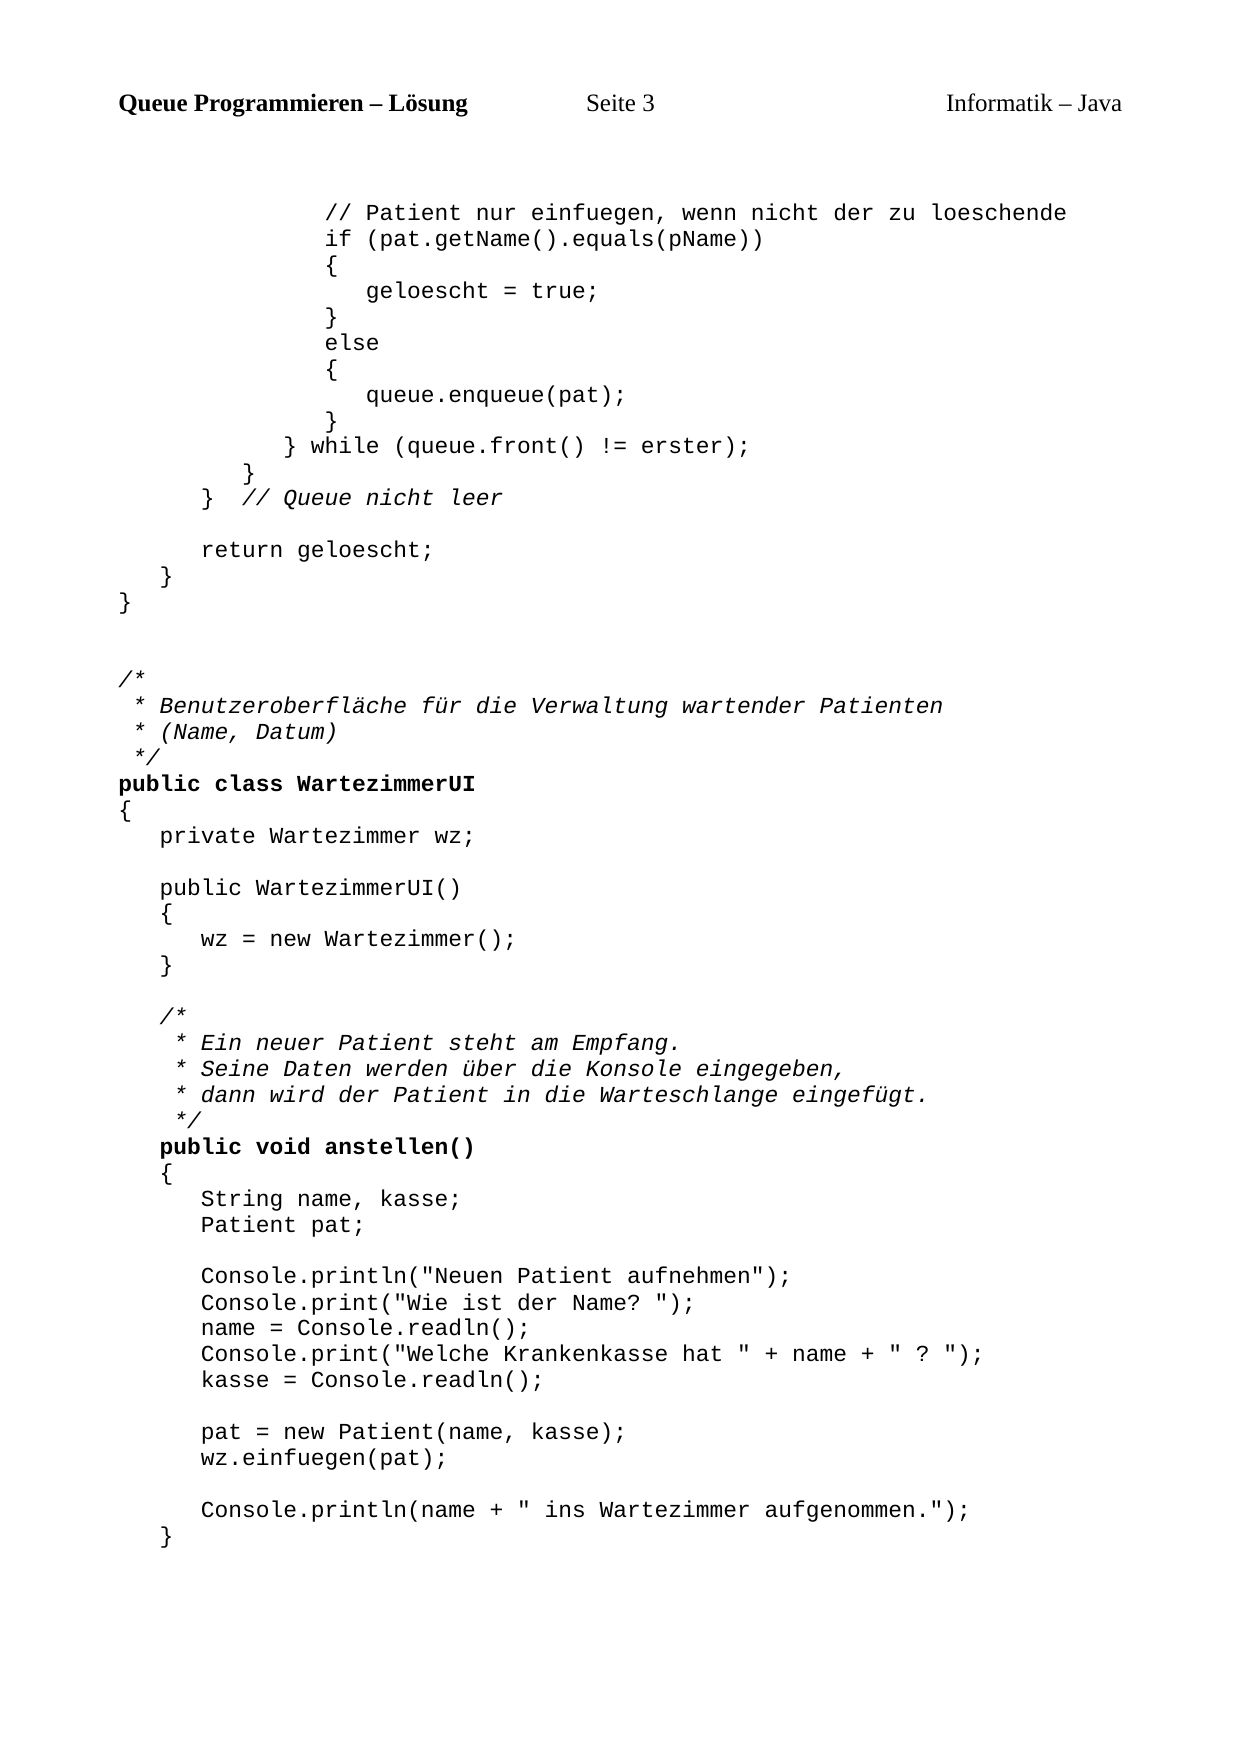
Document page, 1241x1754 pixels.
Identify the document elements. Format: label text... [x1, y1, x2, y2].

text { [118, 798, 1122, 824]
text name = Console.readln(); [118, 1317, 1122, 1343]
text { [118, 1161, 1122, 1187]
text { [118, 902, 1122, 928]
text Console.println(name + " ins Wartezimmer aufgenommen."); [118, 1498, 1122, 1524]
text // Patient nur einfuegen, wenn nicht der zu loeschende if (pat.getName().equals(pName)) { geloescht = true; } else { queue.enqueue(pat); } } while (queue.front() != erster); } } // Queue nicht leer return geloescht; } } [118, 176, 1122, 616]
text /* [118, 668, 1122, 694]
text Console.print("Welche Krankenkasse hat " + name + " ? "); [118, 1343, 1122, 1369]
text /* [118, 1006, 1122, 1031]
text Console.print("Wie ist der Name? "); [118, 1291, 1122, 1317]
text } [118, 1524, 1122, 1550]
text * Seine Daten werden über die Konsole eingegeben, [118, 1057, 1122, 1083]
text public class WartezimmerUI [118, 772, 1122, 798]
text pat = new Patient(name, kasse); [118, 1421, 1122, 1446]
text * dann wird der Patient in die Warteschlange eingefügt. [118, 1083, 1122, 1109]
text public void anstellen() [118, 1135, 1122, 1161]
text */ [118, 746, 1122, 772]
text public WartezimmerUI() [118, 876, 1122, 902]
text * (Name, Datum) [118, 720, 1122, 746]
text } [118, 954, 1122, 979]
text String name, kasse; [118, 1187, 1122, 1213]
text kasse = Console.readln(); [118, 1369, 1122, 1394]
text private Wartezimmer wz; [118, 824, 1122, 850]
text wz = new Wartezimmer(); [118, 928, 1122, 954]
text * Ein neuer Patient steht am Empfang. [118, 1031, 1122, 1057]
text wz.einfuegen(pat); [118, 1446, 1122, 1472]
text */ [118, 1109, 1122, 1135]
text Console.println("Neuen Patient aufnehmen"); [118, 1265, 1122, 1291]
text * Benutzeroberfläche für die Verwaltung wartender Patienten [118, 694, 1122, 720]
text Patient pat; [118, 1213, 1122, 1239]
